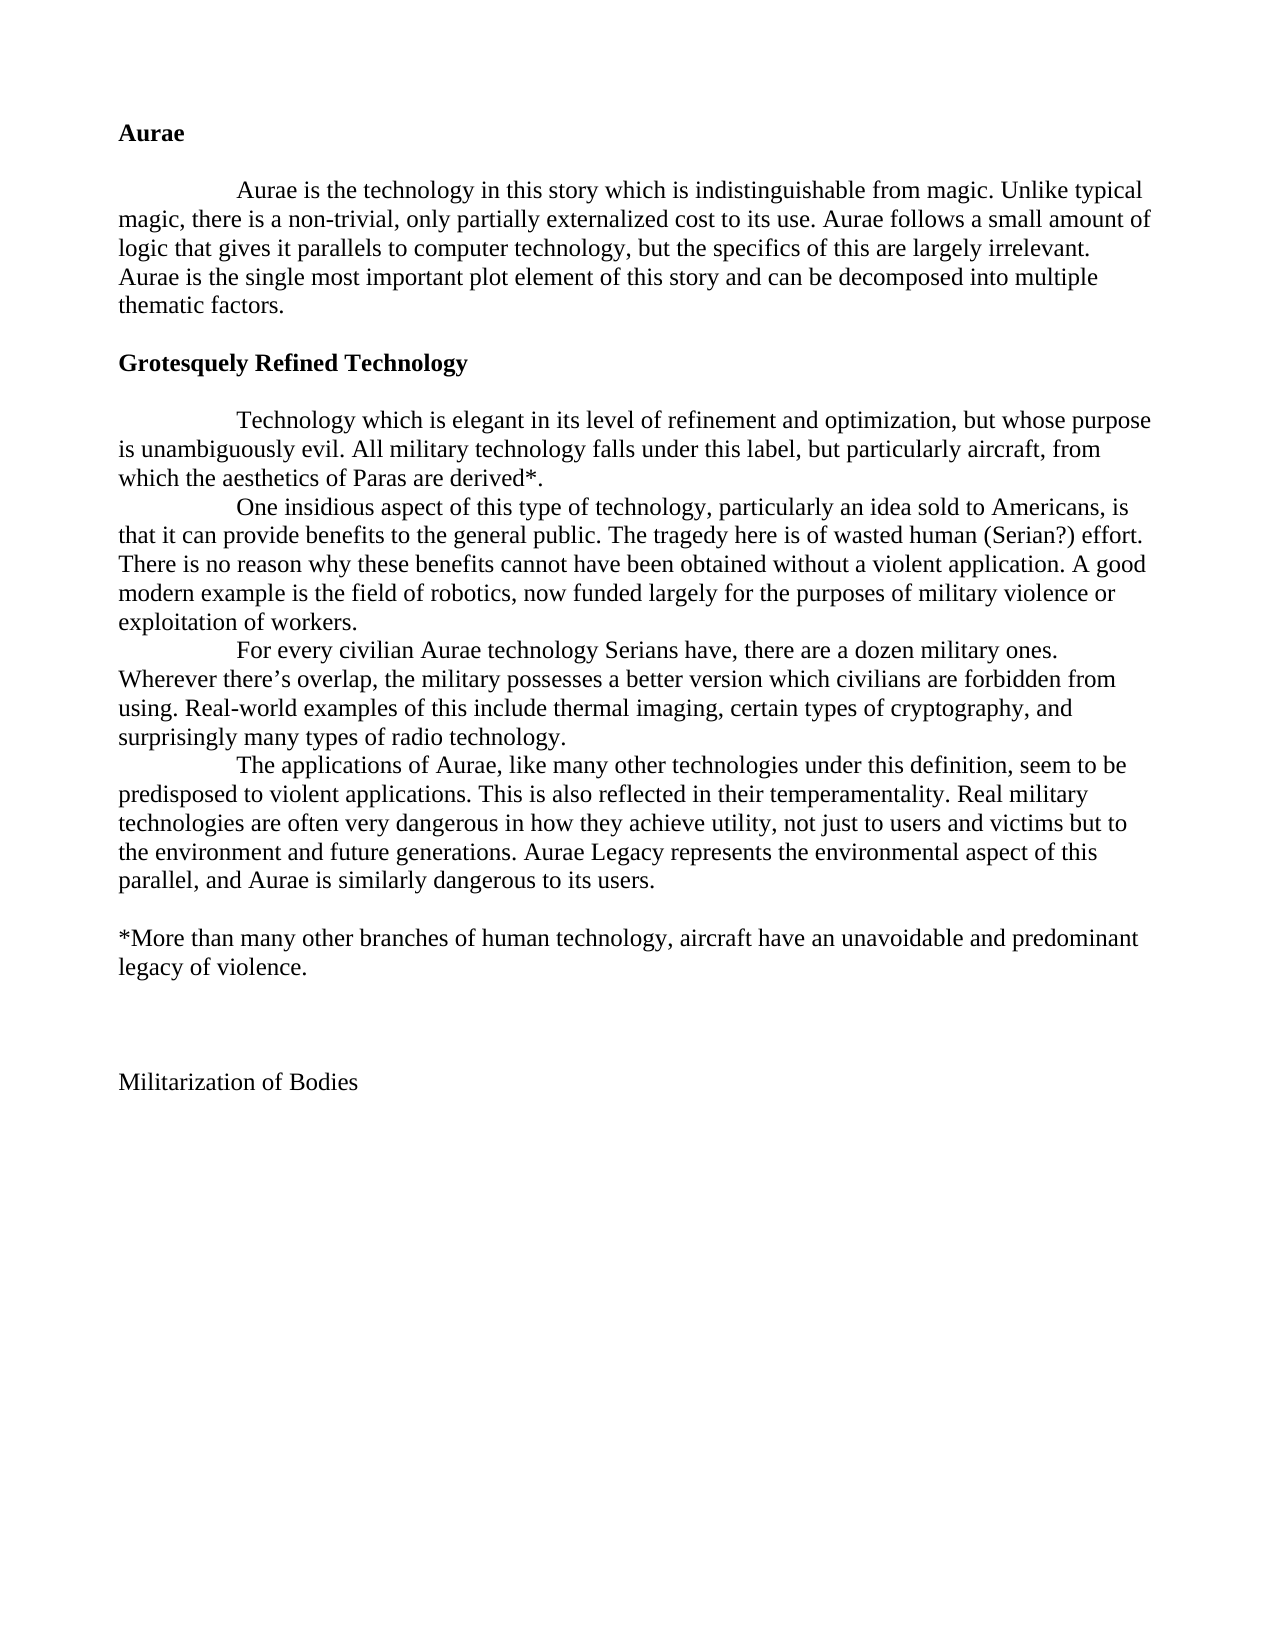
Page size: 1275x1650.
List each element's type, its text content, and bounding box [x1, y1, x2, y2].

text The applications of Aurae, like many other technologies under this definition, seem to be predisposed to violent applications. This is also reflected in their temperamentality. Real military technologies are often very dangerous in how they achieve utility, not just to users and victims but to the environment and future generations. Aurae Legacy represents the environmental aspect of this parallel, and Aurae is similarly dangerous to its users. [118, 751, 1157, 894]
text Militarization of Bodies [118, 1067, 1157, 1096]
text For every civilian Aurae technology Serians have, there are a dozen military ones. Wherever there’s overlap, the military possesses a better version which civilians are forbidden from using. Real-world examples of this include thermal imaging, certain types of cryptography, and surprisingly many types of radio technology. [118, 636, 1157, 751]
text Aurae is the technology in this story which is indistinguishable from magic. Unlike typical magic, there is a non-trivial, only partially externalized cost to its use. Aurae follows a small amount of logic that gives it parallels to computer technology, but the specifics of this are largely irrelevant. Aurae is the single most important plot element of this story and can be decomposed into multiple thematic factors. [118, 176, 1157, 319]
text Aurae [118, 118, 1157, 147]
text *More than many other branches of human technology, aircraft have an unavoidable and predominant legacy of violence. [118, 923, 1157, 981]
text One insidious aspect of this type of technology, particularly an idea sold to Americans, is that it can provide benefits to the general public. The tragedy here is of wasted human (Serian?) effort. There is no reason why these benefits cannot have been obtained without a violent application. A good modern example is the field of robotics, now funded largely for the purposes of military violence or exploitation of workers. [118, 492, 1157, 636]
text Technology which is elegant in its level of refinement and optimization, but whose purpose is unambiguously evil. All military technology falls under this label, but particularly aircraft, from which the aesthetics of Paras are derived*. [118, 406, 1157, 492]
text Grotesquely Refined Technology [118, 348, 1157, 377]
